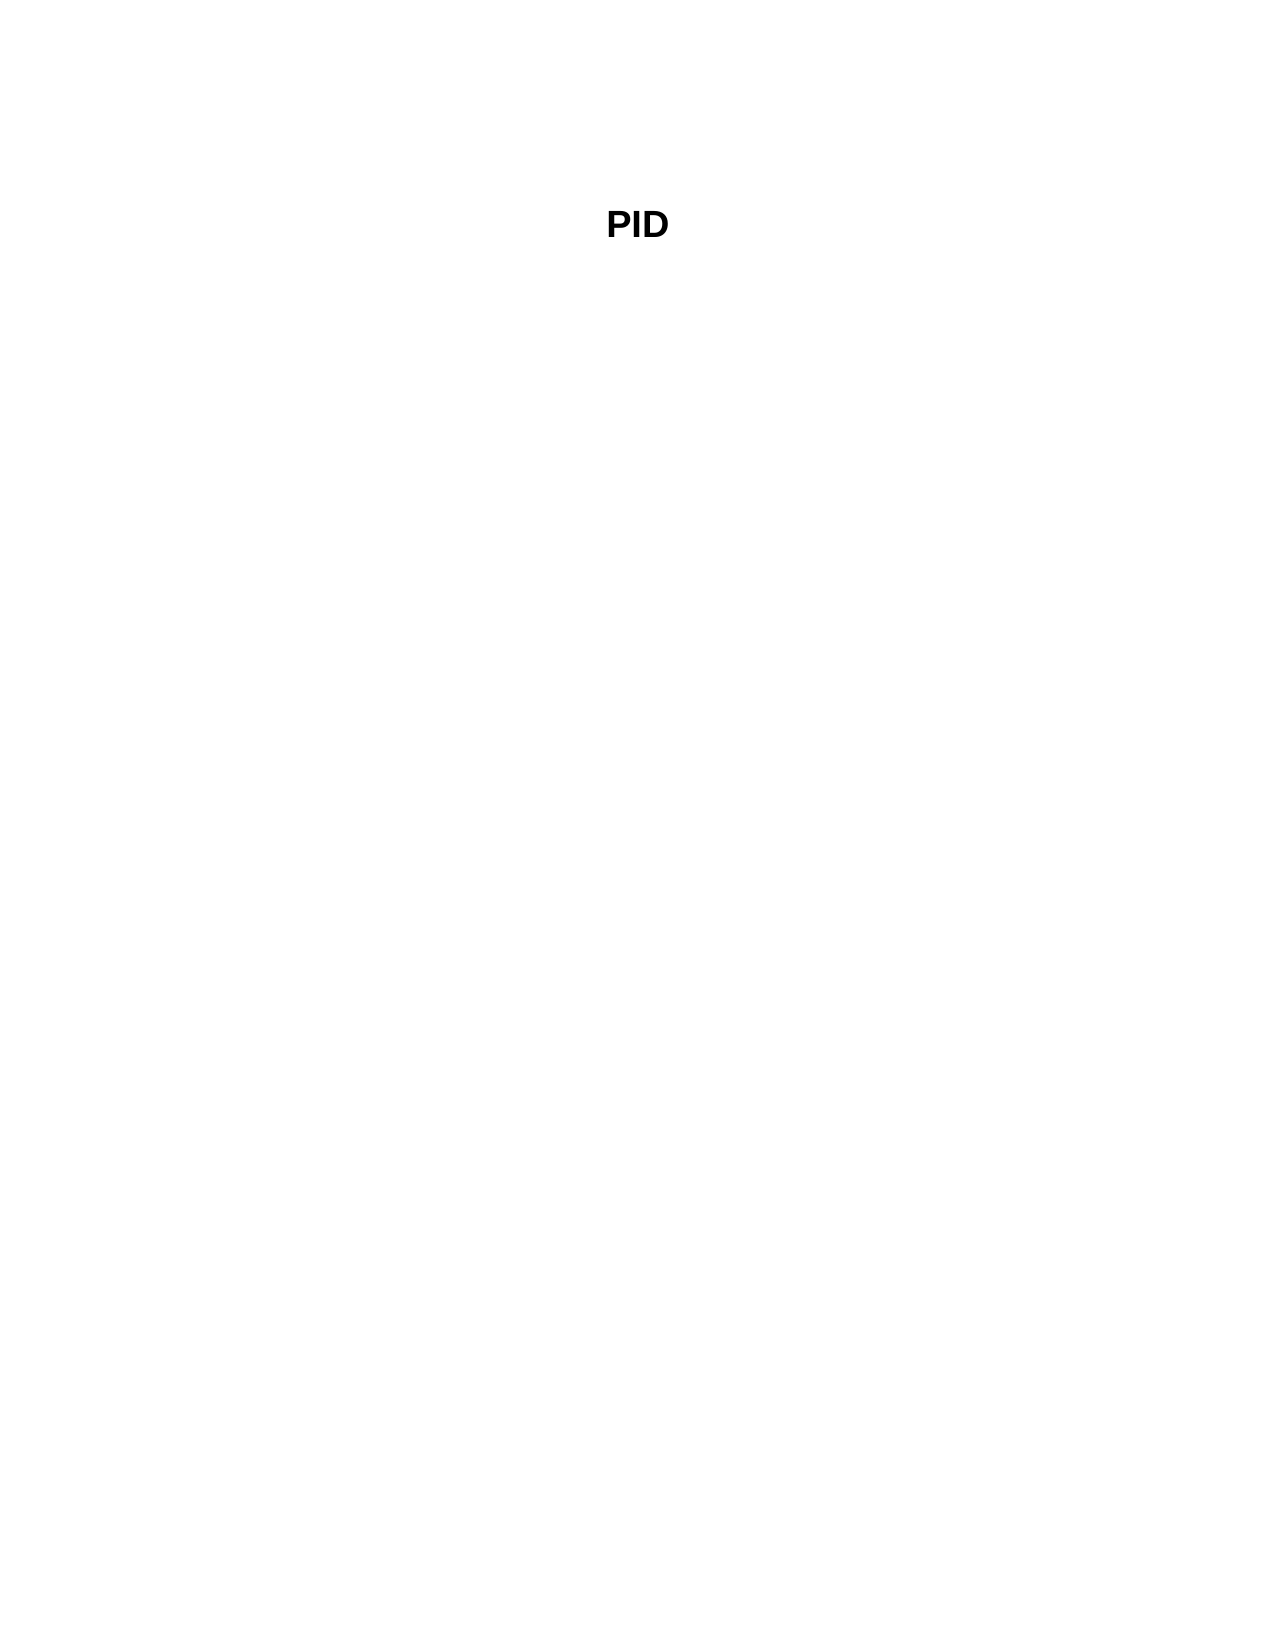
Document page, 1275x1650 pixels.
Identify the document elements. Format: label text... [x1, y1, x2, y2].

subtitle PID [118, 201, 1157, 245]
